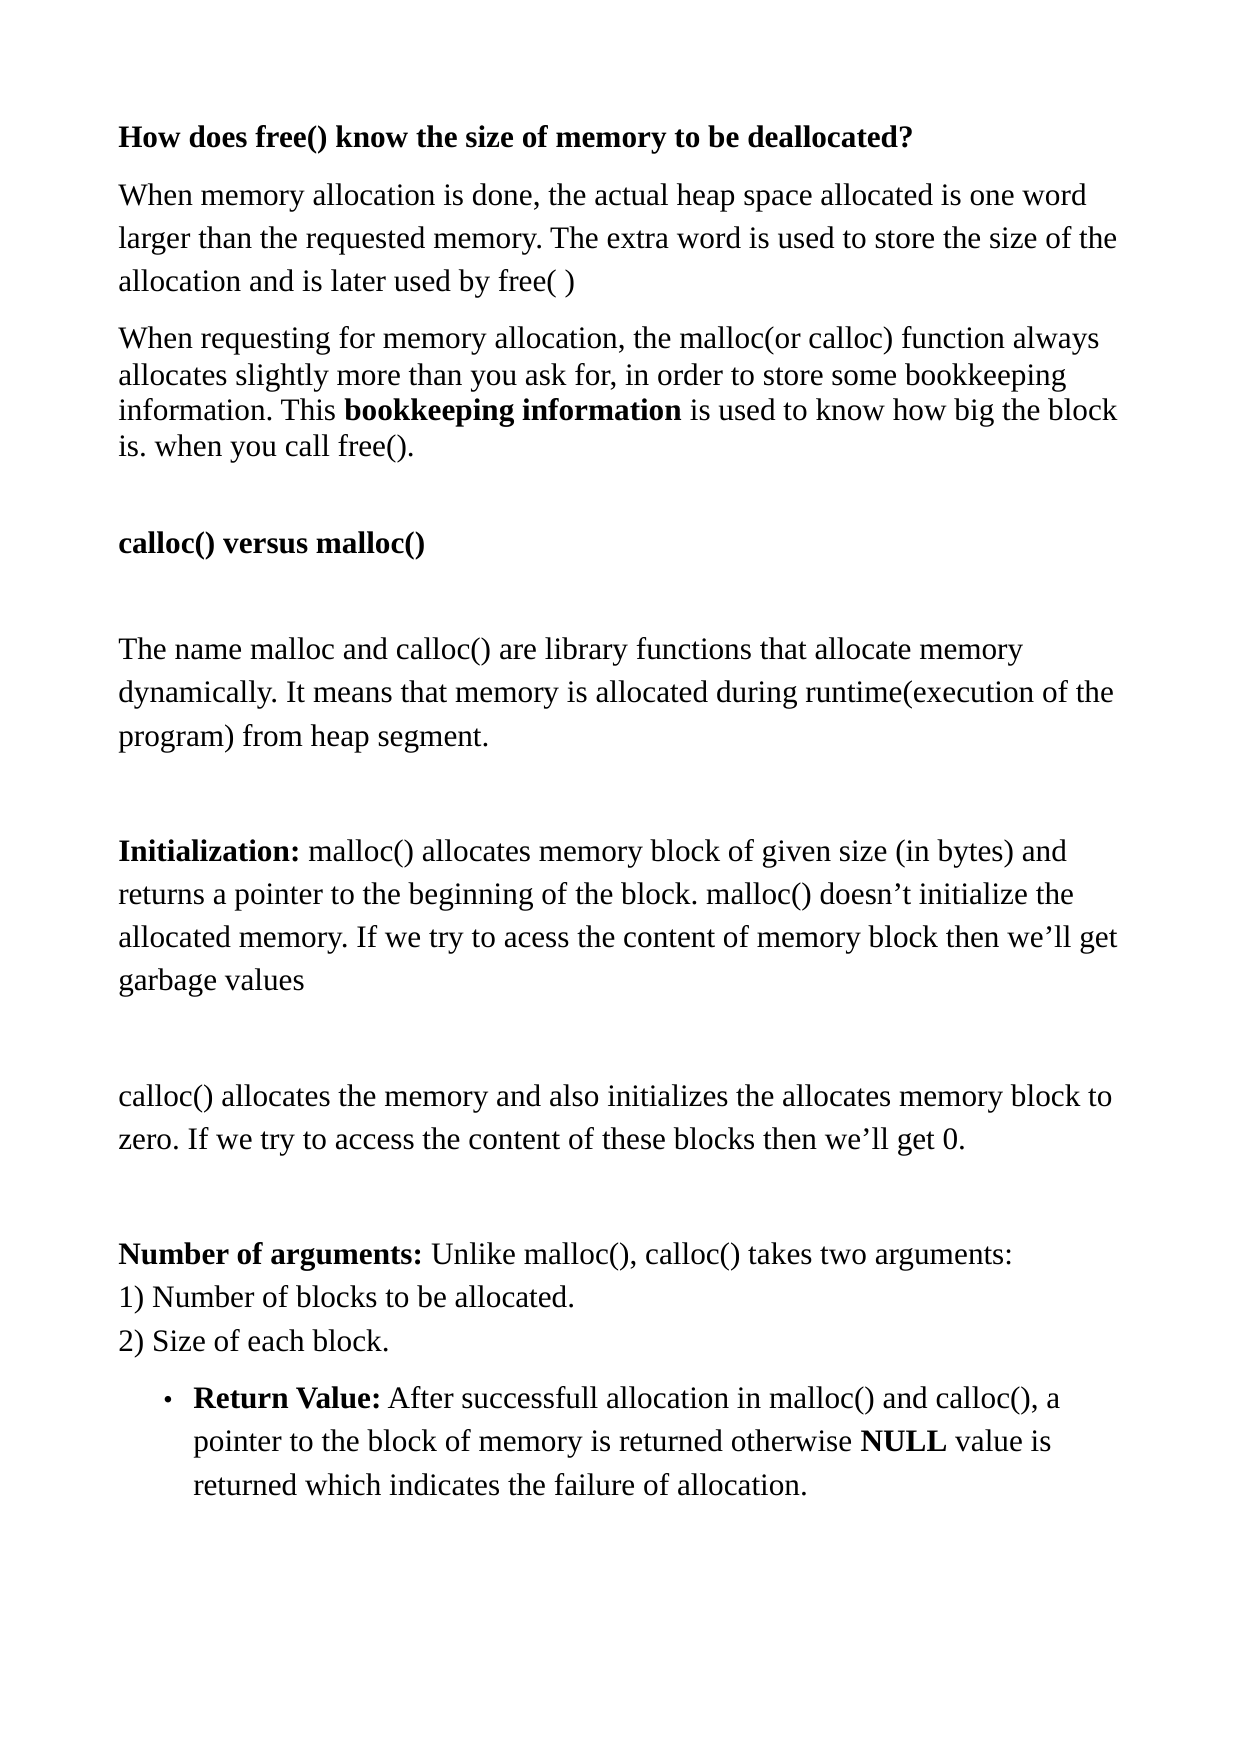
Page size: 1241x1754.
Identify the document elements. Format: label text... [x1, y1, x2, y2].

text How does free() know the size of memory to be deallocated? [118, 118, 1122, 154]
text Initialization: malloc() allocates memory block of given size (in bytes) and returns a pointer to the beginning of the block. malloc() doesn’t initialize the allocated memory. If we try to acess the content of memory block then we’ll get garbage values [118, 832, 1122, 998]
text When memory allocation is done, the actual heap space allocated is one word larger than the requested memory. The extra word is used to store the size of the allocation and is later used by free( ) [118, 176, 1122, 298]
text calloc() allocates the memory and also initializes the allocates memory block to zero. If we try to access the content of these blocks then we’ll get 0. [118, 1077, 1122, 1156]
subtitle calloc() versus malloc() [118, 524, 1122, 560]
text Number of arguments: Unlike malloc(), calloc() takes two arguments: 1) Number of blocks to be allocated. 2) Size of each block. [118, 1236, 1122, 1358]
list Return Value: After successfull allocation in malloc() and calloc(), a pointer to the block of memory is returned otherwise NULL value is returned which indicates the failure of allocation. [164, 1379, 1122, 1502]
text When requesting for memory allocation, the malloc(or calloc) function always allocates slightly more than you ask for, in order to store some bookkeeping information. This bookkeeping information is used to know how big the block is. when you call free(). [118, 320, 1122, 463]
text The name malloc and calloc() are library functions that allocate memory dynamically. It means that memory is allocated during runtime(execution of the program) from heap segment. [118, 631, 1122, 753]
